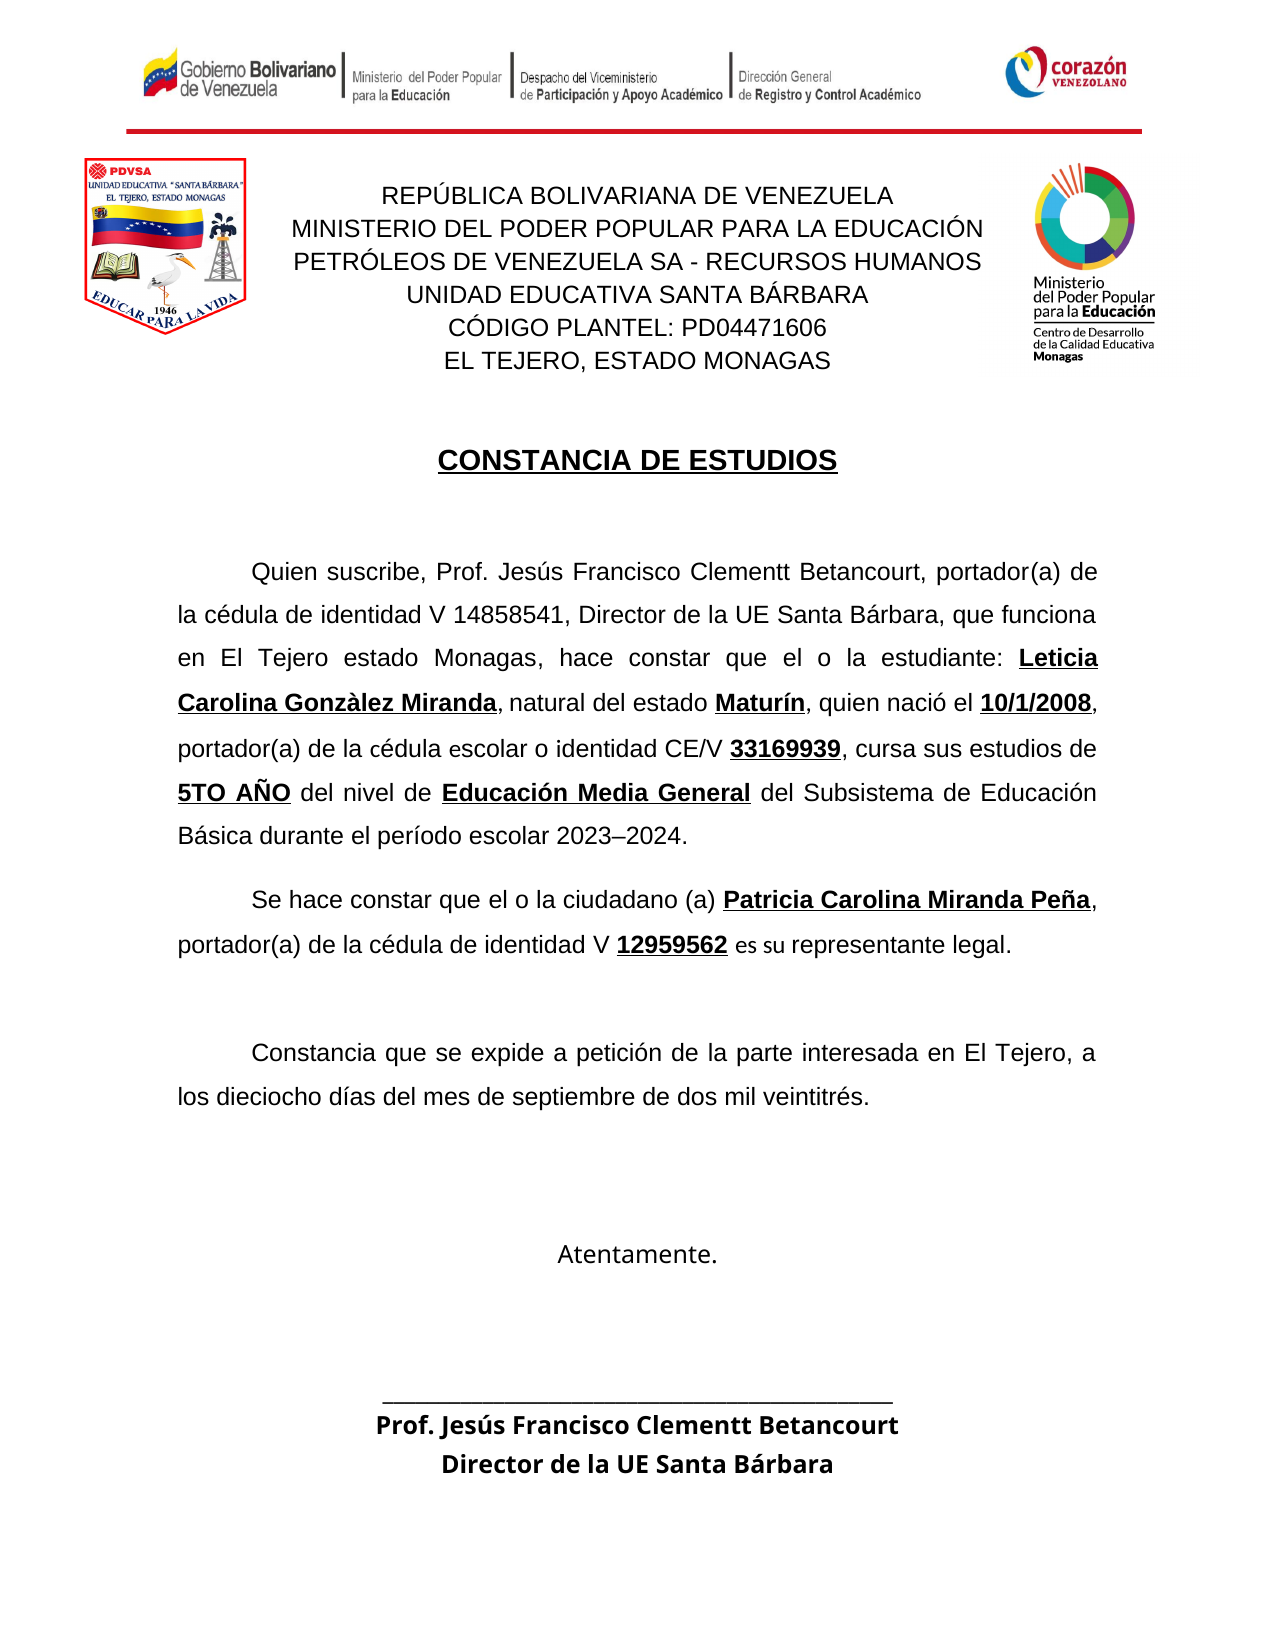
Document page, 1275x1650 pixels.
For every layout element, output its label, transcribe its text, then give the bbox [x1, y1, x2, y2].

text Quien suscribe, Prof. Jesús Francisco Clementt Betancourt, portador(a) de la cédula de identidad V 14858541, Director de la UE Santa Bárbara, que funciona en El Tejero estado Monagas, hace constar que el o la estudiante: Leticia Carolina Gonzàlez Miranda, natural del estado Maturín, quien nació el 10/1/2008, portador(a) de la cédula escolar o identidad CE/V 33169939, cursa sus estudios de 5TO AÑO del nivel de Educación Media General del Subsistema de Educación Básica durante el período escolar 2023–2024. [177, 557, 1098, 849]
picture [126, 11, 1142, 134]
text CÓDIGO PLANTEL: PD04471606 [177, 313, 978, 341]
text ______________________________________________ [177, 1373, 1098, 1407]
text Prof. Jesús Francisco Clementt Betancourt [177, 1407, 1098, 1441]
subtitle MINISTERIO DEL PODER POPULAR PARA LA EDUCACIÓN [252, 214, 978, 242]
subtitle PETRÓLEOS DE VENEZUELA SA - RECURSOS HUMANOS [252, 247, 978, 275]
text Director de la UE Santa Bárbara [177, 1447, 1098, 1481]
text EL TEJERO, ESTADO MONAGAS [177, 346, 978, 374]
subtitle REPÚBLICA BOLIVARIANA DE VENEZUELA [252, 181, 978, 209]
text Constancia que se expide a petición de la parte interesada en El Tejero, a los dieciocho días del mes de septiembre de dos mil veintitrés. [177, 1038, 1098, 1110]
text UNIDAD EDUCATIVA SANTA BÁRBARA [252, 280, 978, 308]
subtitle CONSTANCIA DE ESTUDIOS [177, 443, 1098, 476]
picture [79, 158, 252, 335]
text Se hace constar que el o la ciudadano (a) Patricia Carolina Miranda Peña, portador(a) de la cédula de identidad V 12959562 es su representante legal. [177, 885, 1098, 959]
picture [978, 153, 1200, 377]
text Atentamente. [177, 1237, 1098, 1271]
